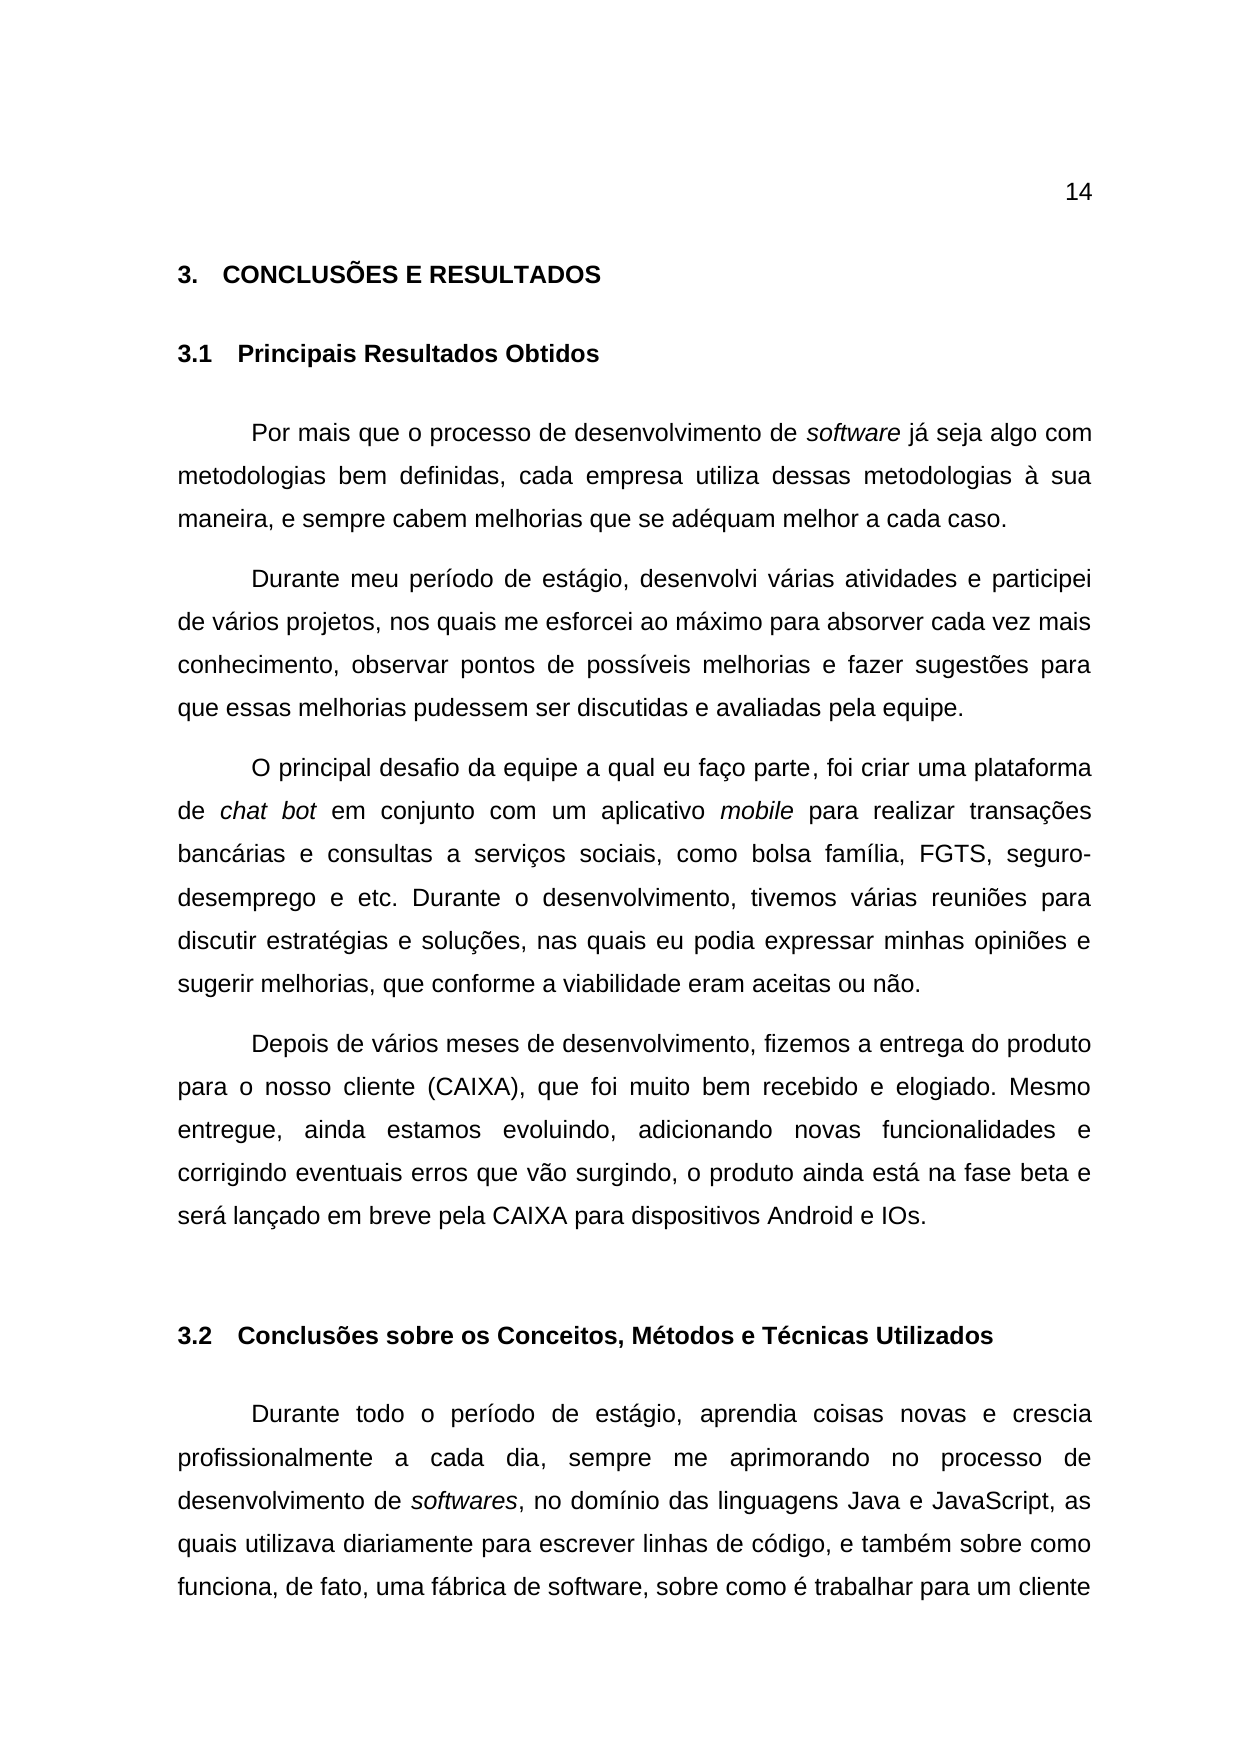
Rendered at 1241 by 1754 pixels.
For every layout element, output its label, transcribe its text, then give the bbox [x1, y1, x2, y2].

subtitle Principais Resultados Obtidos [177, 339, 1092, 368]
subtitle CONCLUSÕES E RESULTADOS [177, 260, 1092, 289]
subtitle Conclusões sobre os Conceitos, Métodos e Técnicas Utilizados [177, 1321, 1092, 1349]
text Durante todo o período de estágio, aprendia coisas novas e crescia profissionalmente a cada dia, sempre me aprimorando no processo de desenvolvimento de softwares, no domínio das linguagens Java e JavaScript, as quais utilizava diariamente para escrever linhas de código, e também sobre como funciona, de fato, uma fábrica de software, sobre como é trabalhar para um cliente [177, 1399, 1092, 1601]
text Depois de vários meses de desenvolvimento, fizemos a entrega do produto para o nosso cliente (CAIXA), que foi muito bem recebido e elogiado. Mesmo entregue, ainda estamos evoluindo, adicionando novas funcionalidades e corrigindo eventuais erros que vão surgindo, o produto ainda está na fase beta e será lançado em breve pela CAIXA para dispositivos Android e IOs. [177, 1028, 1092, 1230]
text Por mais que o processo de desenvolvimento de software já seja algo com metodologias bem definidas, cada empresa utiliza dessas metodologias à sua maneira, e sempre cabem melhorias que se adéquam melhor a cada caso. [177, 418, 1092, 533]
text Durante meu período de estágio, desenvolvi várias atividades e participei de vários projetos, nos quais me esforcei ao máximo para absorver cada vez mais conhecimento, observar pontos de possíveis melhorias e fazer sugestões para que essas melhorias pudessem ser discutidas e avaliadas pela equipe. [177, 564, 1092, 722]
text O principal desafio da equipe a qual eu faço parte, foi criar uma plataforma de chat bot em conjunto com um aplicativo mobile para realizar transações bancárias e consultas a serviços sociais, como bolsa família, FGTS, seguro-desemprego e etc. Durante o desenvolvimento, tivemos várias reuniões para discutir estratégias e soluções, nas quais eu podia expressar minhas opiniões e sugerir melhorias, que conforme a viabilidade eram aceitas ou não. [177, 753, 1092, 997]
